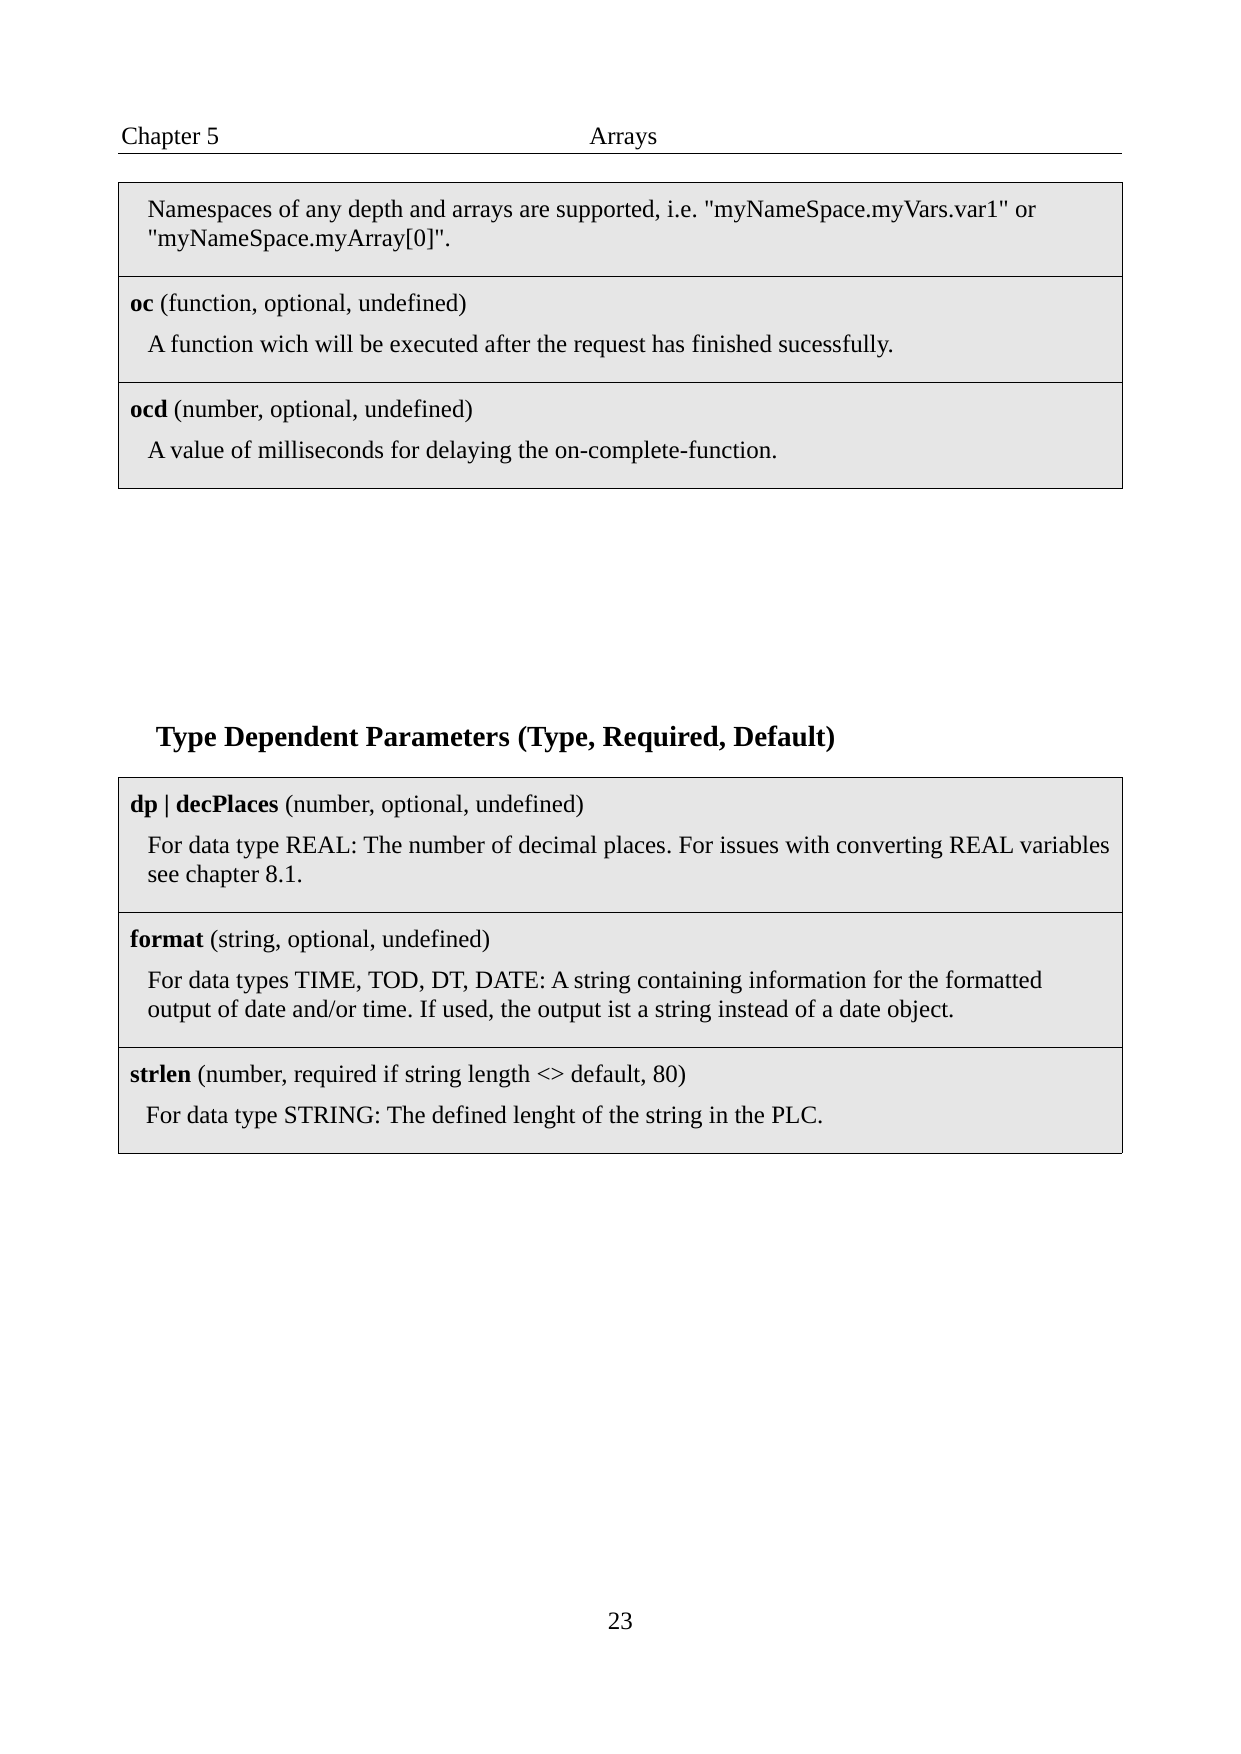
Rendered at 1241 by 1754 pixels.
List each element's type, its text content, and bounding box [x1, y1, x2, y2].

table_cell oc (function, optional, undefined) A function wich will be executed after the request has finished sucessfully. [119, 277, 1122, 382]
table_cell Namespaces of any depth and arrays are supported, i.e. "myNameSpace.myVars.var1" or "myNameSpace.myArray[0]". [119, 183, 1122, 276]
table_cell format (string, optional, undefined) For data types TIME, TOD, DT, DATE: A string containing information for the formatted output of date and/or time. If used, the output ist a string instead of a date object. [119, 913, 1122, 1047]
table_cell strlen (number, required if string length <> default, 80) For data type STRING: The defined lenght of the string in the PLC. [119, 1048, 1122, 1153]
table_cell ocd (number, optional, undefined) A value of milliseconds for delaying the on-complete-function. [119, 383, 1122, 488]
subtitle Type Dependent Parameters (Type, Required, Default) [156, 719, 1122, 753]
table_header dp | decPlaces (number, optional, undefined) For data type REAL: The number of decimal places. For issues with converting REAL variables see chapter 8.1. [119, 778, 1122, 912]
